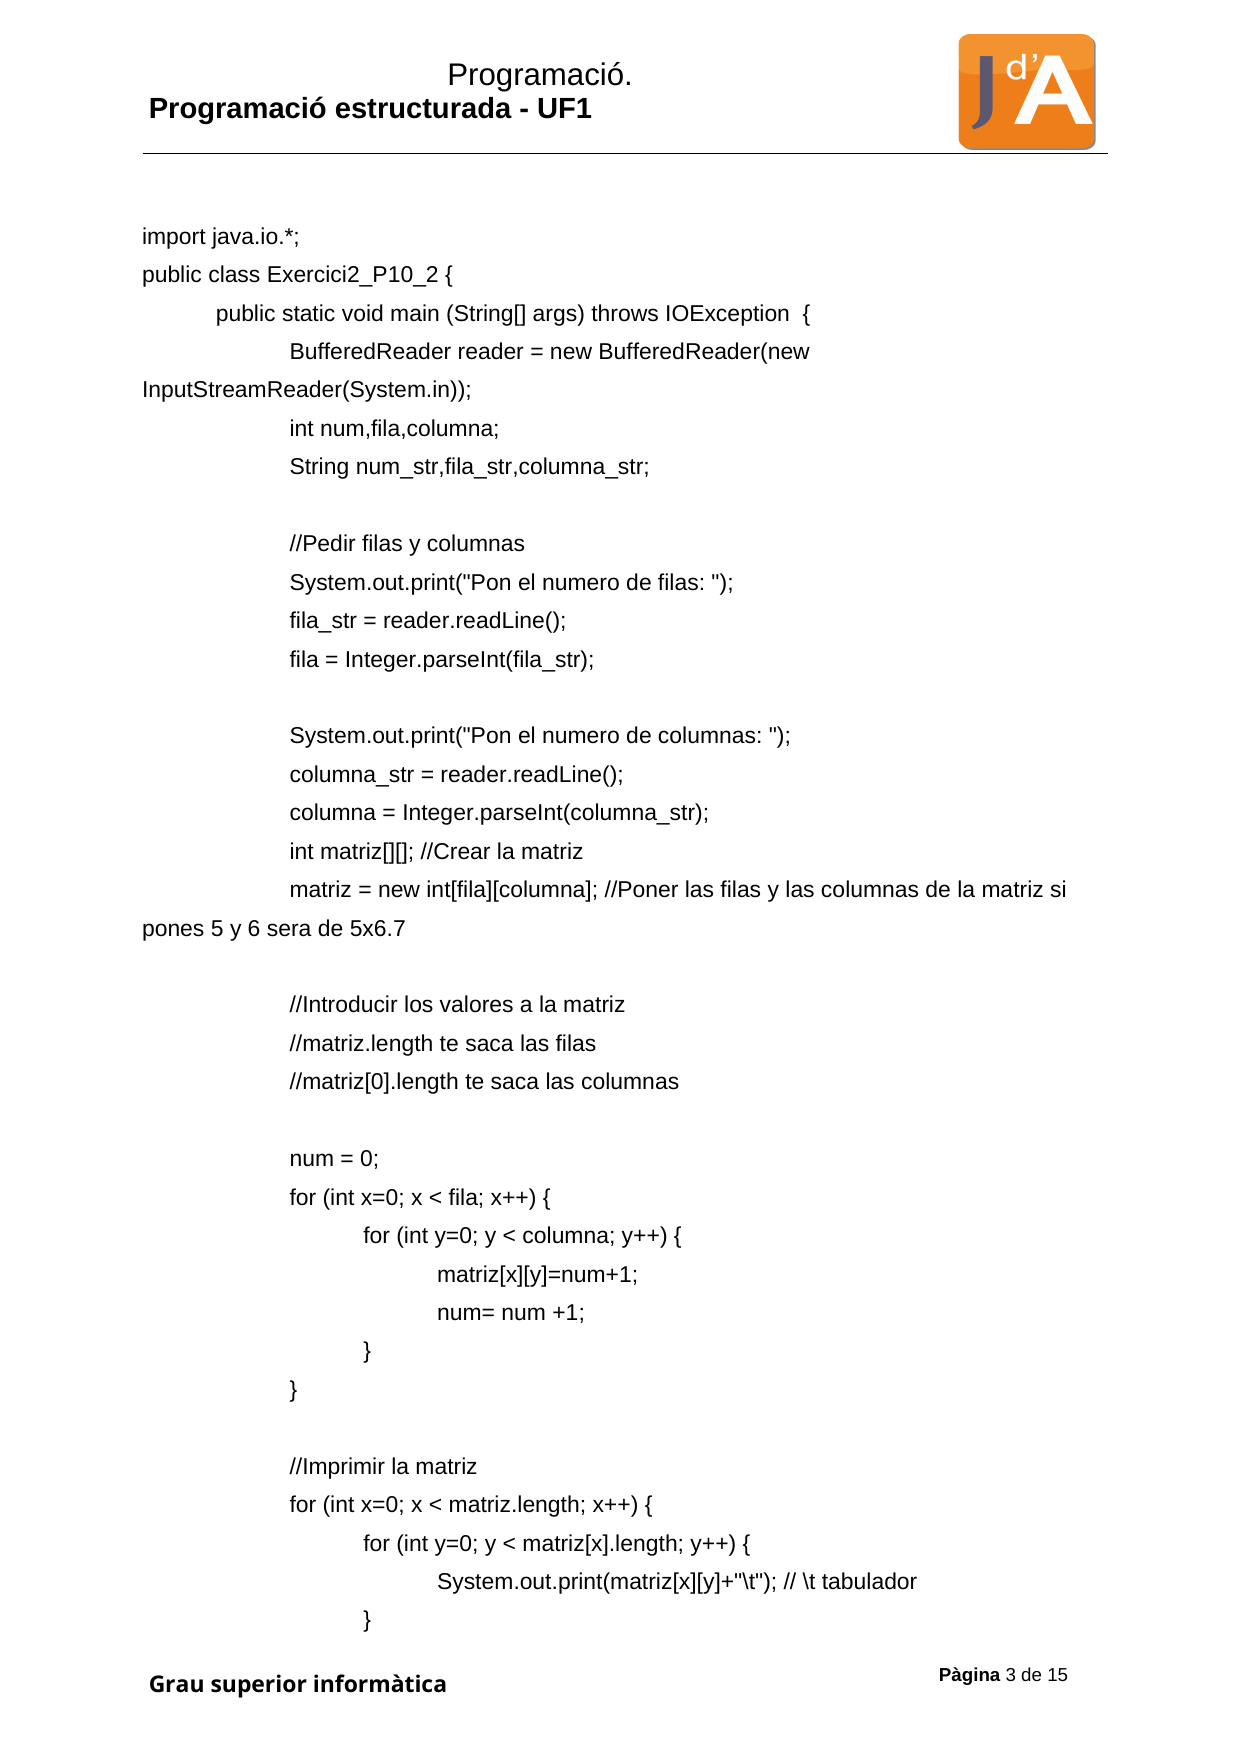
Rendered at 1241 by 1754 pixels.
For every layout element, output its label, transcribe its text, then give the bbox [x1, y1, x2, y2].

text columna = Integer.parseInt(columna_str); [142, 800, 1107, 826]
text columna_str = reader.readLine(); [142, 762, 1107, 787]
text int num,fila,columna; [142, 416, 1107, 441]
text System.out.print("Pon el numero de columnas: "); [142, 723, 1107, 749]
text matriz[x][y]=num+1; [142, 1261, 1107, 1287]
text for (int y=0; y < columna; y++) { [142, 1223, 1107, 1248]
text System.out.print(matriz[x][y]+"\t"); // \t tabulador [142, 1569, 1107, 1594]
text //Pedir filas y columnas [142, 531, 1107, 557]
text BufferedReader reader = new BufferedReader(new InputStreamReader(System.in)); [142, 339, 1107, 403]
text num= num +1; [142, 1300, 1107, 1325]
text fila_str = reader.readLine(); [142, 608, 1107, 633]
text import java.io.*; [142, 223, 1107, 249]
text for (int x=0; x < fila; x++) { [142, 1184, 1107, 1210]
text //Imprimir la matriz [142, 1453, 1107, 1479]
text System.out.print("Pon el numero de filas: "); [142, 569, 1107, 595]
picture [958, 34, 1096, 150]
text for (int x=0; x < matriz.length; x++) { [142, 1492, 1107, 1517]
text public static void main (String[] args) throws IOException { [142, 300, 1107, 326]
text String num_str,fila_str,columna_str; [142, 454, 1107, 480]
text matriz = new int[fila][columna]; //Poner las filas y las columnas de la matriz si pones 5 y 6 sera de 5x6.7 [142, 877, 1107, 941]
text //matriz[0].length te saca las columnas [142, 1069, 1107, 1095]
text int matriz[][]; //Crear la matriz [142, 838, 1107, 864]
text } [142, 1377, 1107, 1402]
text } [142, 1338, 1107, 1364]
text //matriz.length te saca las filas [142, 1031, 1107, 1056]
text } [142, 1607, 1107, 1633]
text //Introducir los valores a la matriz [142, 992, 1107, 1018]
text for (int y=0; y < matriz[x].length; y++) { [142, 1530, 1107, 1556]
text fila = Integer.parseInt(fila_str); [142, 646, 1107, 672]
text num = 0; [142, 1146, 1107, 1172]
text public class Exercici2_P10_2 { [142, 262, 1107, 287]
